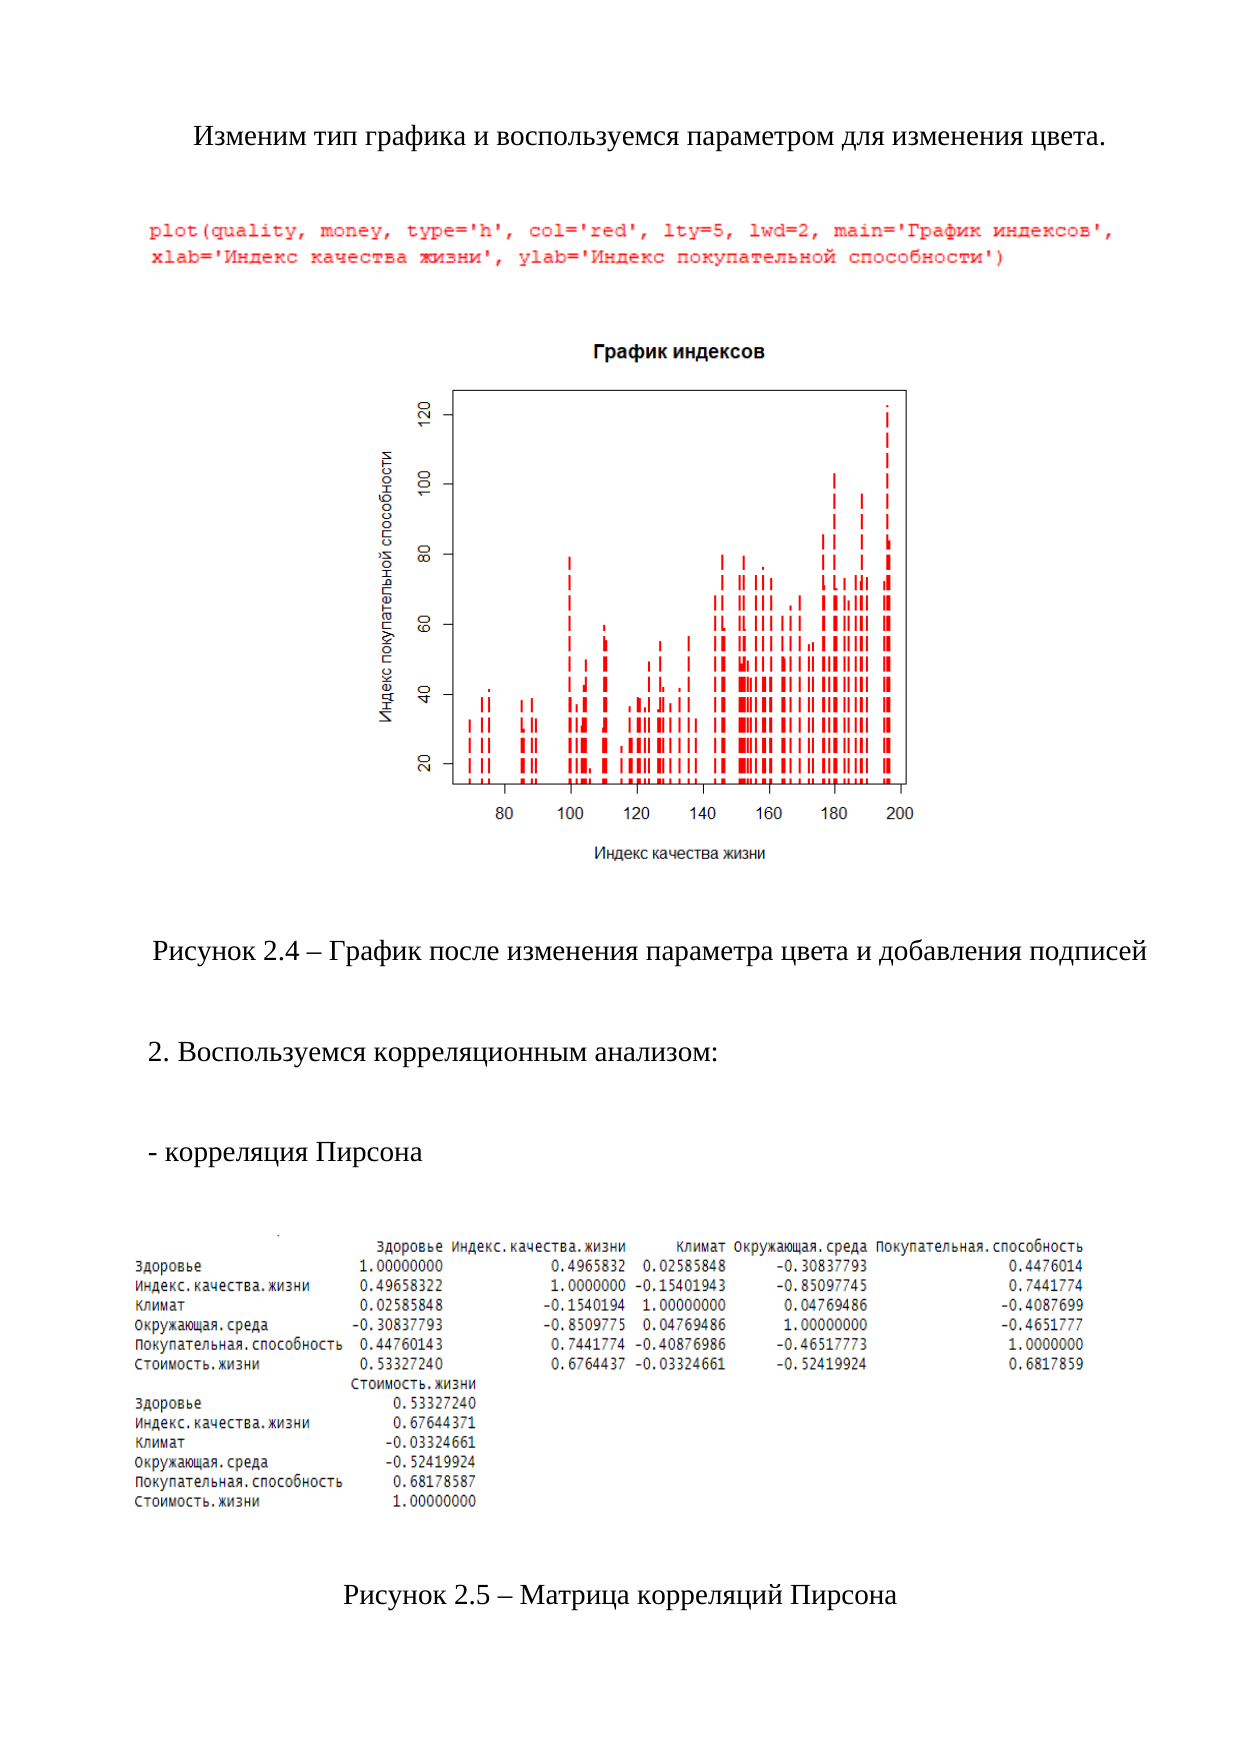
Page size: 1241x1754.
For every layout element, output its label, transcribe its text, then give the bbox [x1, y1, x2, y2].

picture [132, 1235, 1108, 1512]
picture [374, 339, 925, 869]
text Рисунок 2.4 – График после изменения параметра цвета и добавления подписей [88, 933, 1152, 967]
text Изменим тип графика и воспользуемся параметром для изменения цвета. [88, 118, 1152, 152]
list Воспользуемся корреляционным анализом: [148, 1034, 1152, 1067]
picture [147, 218, 1122, 274]
text Рисунок 2.5 – Матрица корреляций Пирсона [88, 1577, 1152, 1611]
text - корреляция Пирсона [88, 1134, 1152, 1168]
